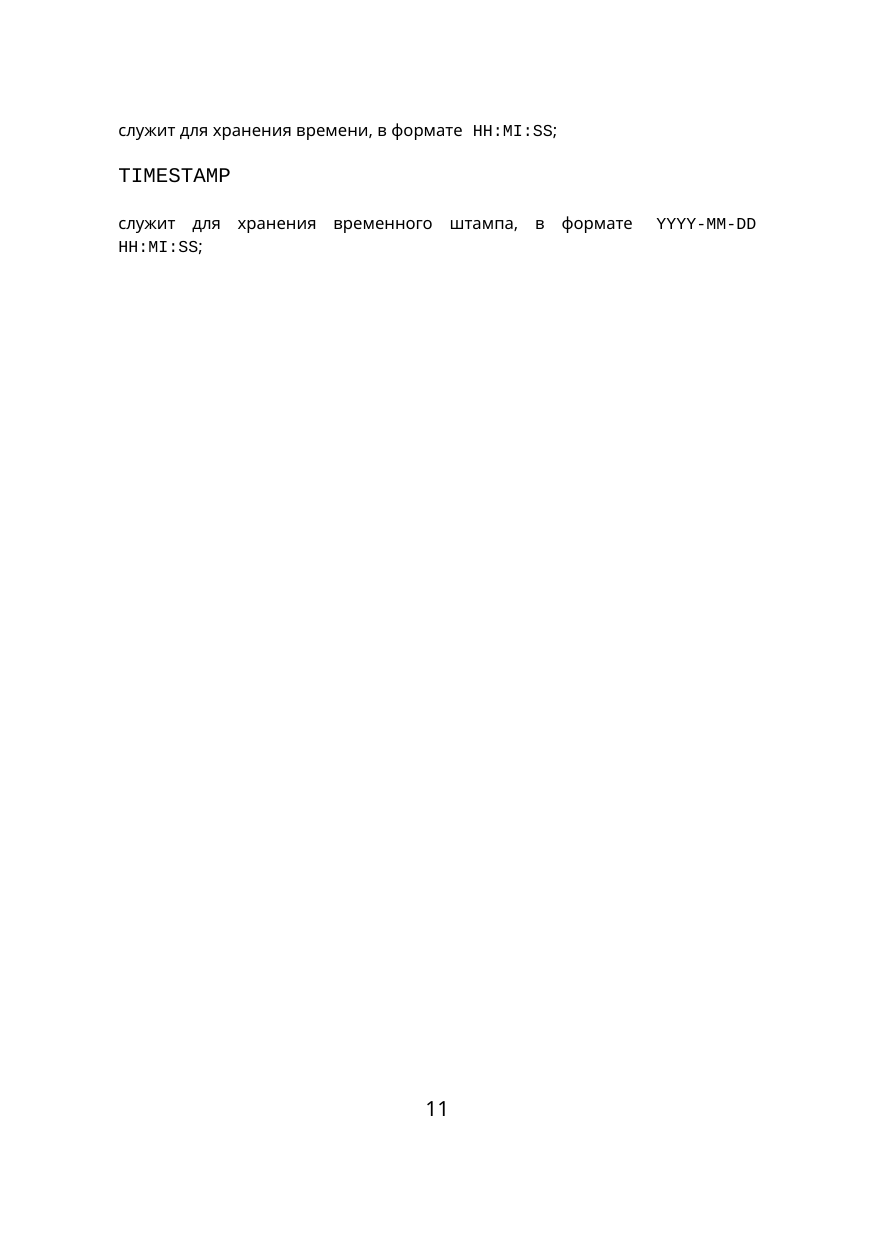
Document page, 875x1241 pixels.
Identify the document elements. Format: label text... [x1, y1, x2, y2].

text служит для хранения времени, в формате HH:MI:SS; [118, 118, 756, 141]
text служит для хранения временного штампа, в формате YYYY-MM-DD HH:MI:SS; [118, 212, 756, 257]
text TIMESTAMP [118, 164, 756, 188]
